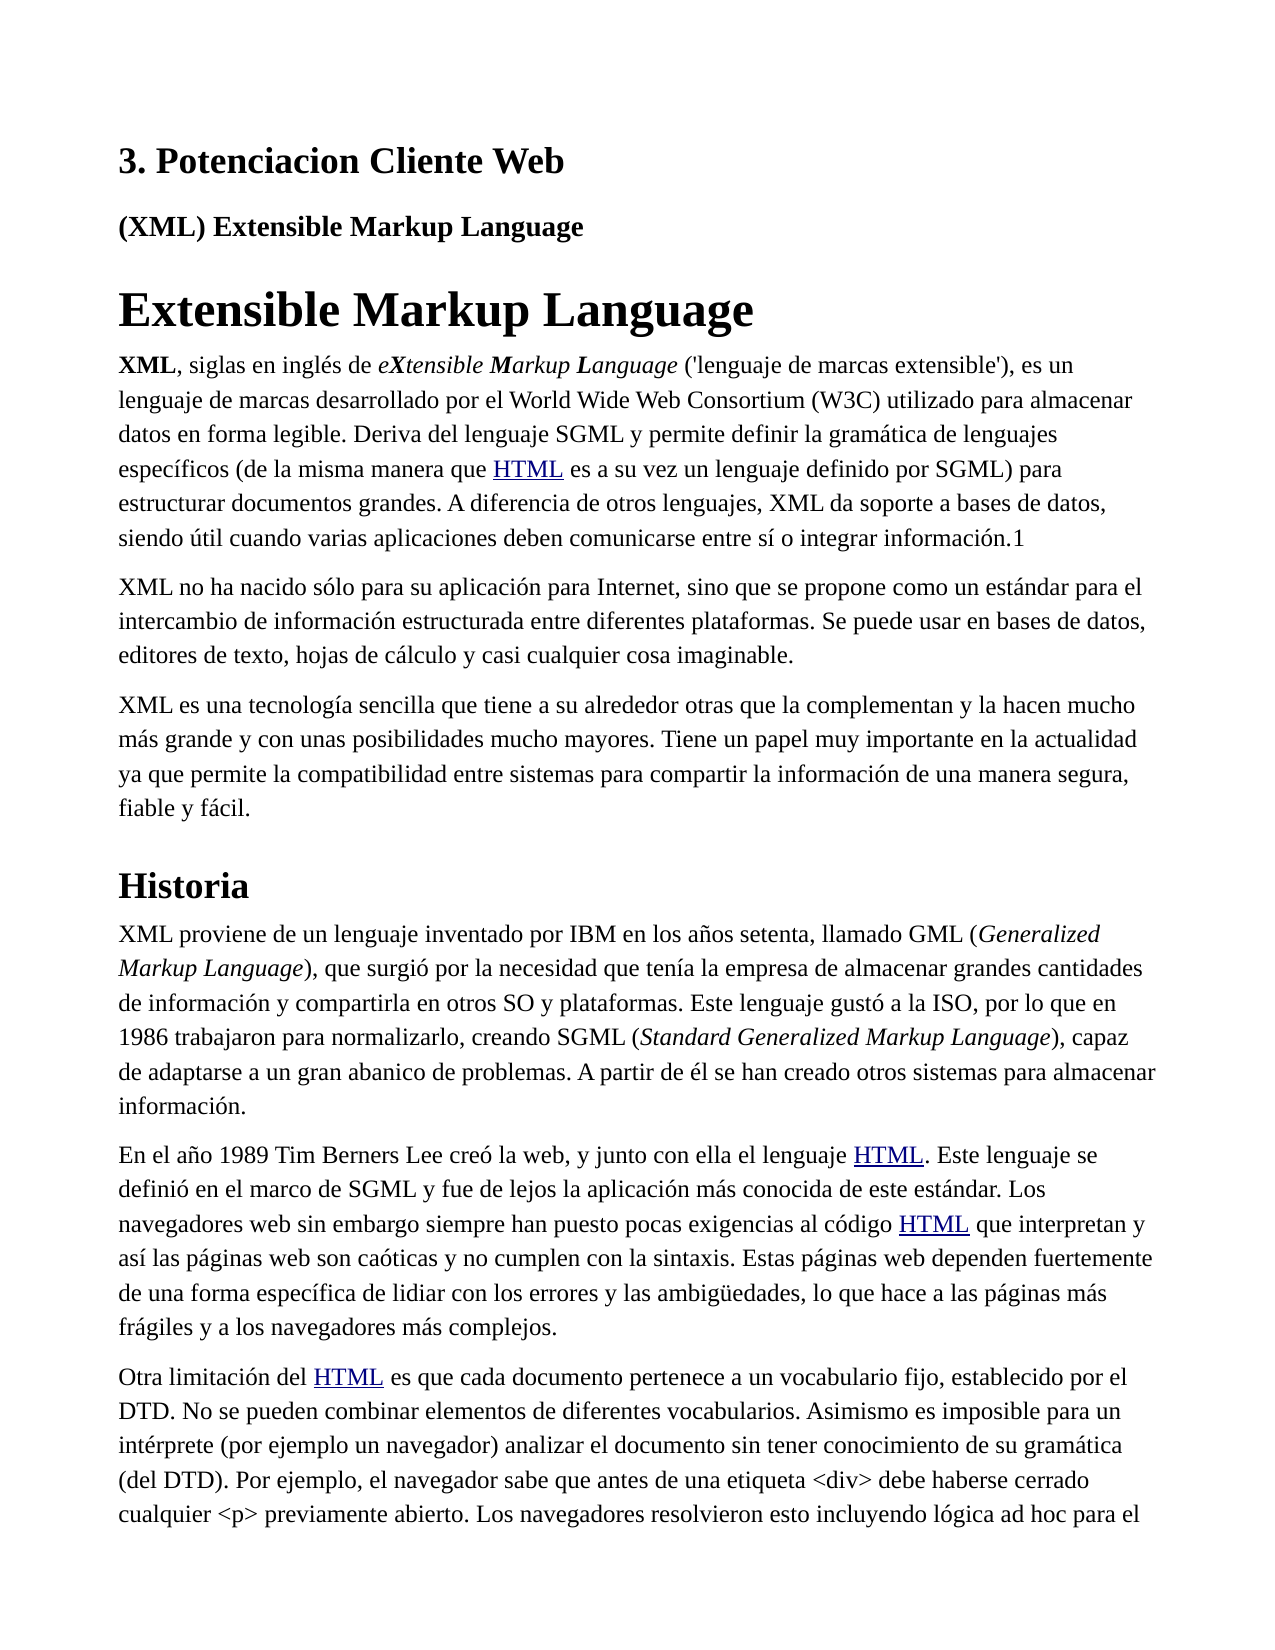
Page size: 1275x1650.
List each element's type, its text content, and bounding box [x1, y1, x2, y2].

subtitle Historia [118, 863, 1157, 906]
subtitle Extensible Markup Language [118, 280, 1157, 338]
text Otra limitación del HTML es que cada documento pertenece a un vocabulario fijo, establecido por el DTD. No se pueden combinar elementos de diferentes vocabularios. Asimismo es imposible para un intérprete (por ejemplo un navegador) analizar el documento sin tener conocimiento de su gramática (del DTD). Por ejemplo, el navegador sabe que antes de una etiqueta <div> debe haberse cerrado cualquier <p> previamente abierto. Los navegadores resolvieron esto incluyendo lógica ad hoc para el [118, 1362, 1157, 1528]
text En el año 1989 Tim Berners Lee creó la web, y junto con ella el lenguaje HTML. Este lenguaje se definió en el marco de SGML y fue de lejos la aplicación más conocida de este estándar. Los navegadores web sin embargo siempre han puesto pocas exigencias al código HTML que interpretan y así las páginas web son caóticas y no cumplen con la sintaxis. Estas páginas web dependen fuertemente de una forma específica de lidiar con los errores y las ambigüedades, lo que hace a las páginas más frágiles y a los navegadores más complejos. [118, 1140, 1157, 1341]
text XML es una tecnología sencilla que tiene a su alrededor otras que la complementan y la hacen mucho más grande y con unas posibilidades mucho mayores. Tiene un papel muy importante en la actualidad ya que permite la compatibilidad entre sistemas para compartir la información de una manera segura, fiable y fácil. [118, 690, 1157, 822]
text XML no ha nacido sólo para su aplicación para Internet, sino que se propone como un estándar para el intercambio de información estructurada entre diferentes plataformas. Se puede usar en bases de datos, editores de texto, hojas de cálculo y casi cualquier cosa imaginable. [118, 572, 1157, 669]
text XML proviene de un lenguaje inventado por IBM en los años setenta, llamado GML (Generalized Markup Language), que surgió por la necesidad que tenía la empresa de almacenar grandes cantidades de información y compartirla en otros SO y plataformas. Este lenguaje gustó a la ISO, por lo que en 1986 trabajaron para normalizarlo, creando SGML (Standard Generalized Markup Language), capaz de adaptarse a un gran abanico de problemas. A partir de él se han creado otros sistemas para almacenar información. [118, 919, 1157, 1120]
subtitle (XML) Extensible Markup Language [118, 209, 1157, 243]
subtitle 3. Potenciacion Cliente Web [118, 139, 1157, 182]
text XML, siglas en inglés de eXtensible Markup Language ('lenguaje de marcas extensible'), es un lenguaje de marcas desarrollado por el World Wide Web Consortium (W3C) utilizado para almacenar datos en forma legible. Deriva del lenguaje SGML y permite definir la gramática de lenguajes específicos (de la misma manera que HTML es a su vez un lenguaje definido por SGML) para estructurar documentos grandes. A diferencia de otros lenguajes, XML da soporte a bases de datos, siendo útil cuando varias aplicaciones deben comunicarse entre sí o integrar información.1 [118, 350, 1157, 551]
